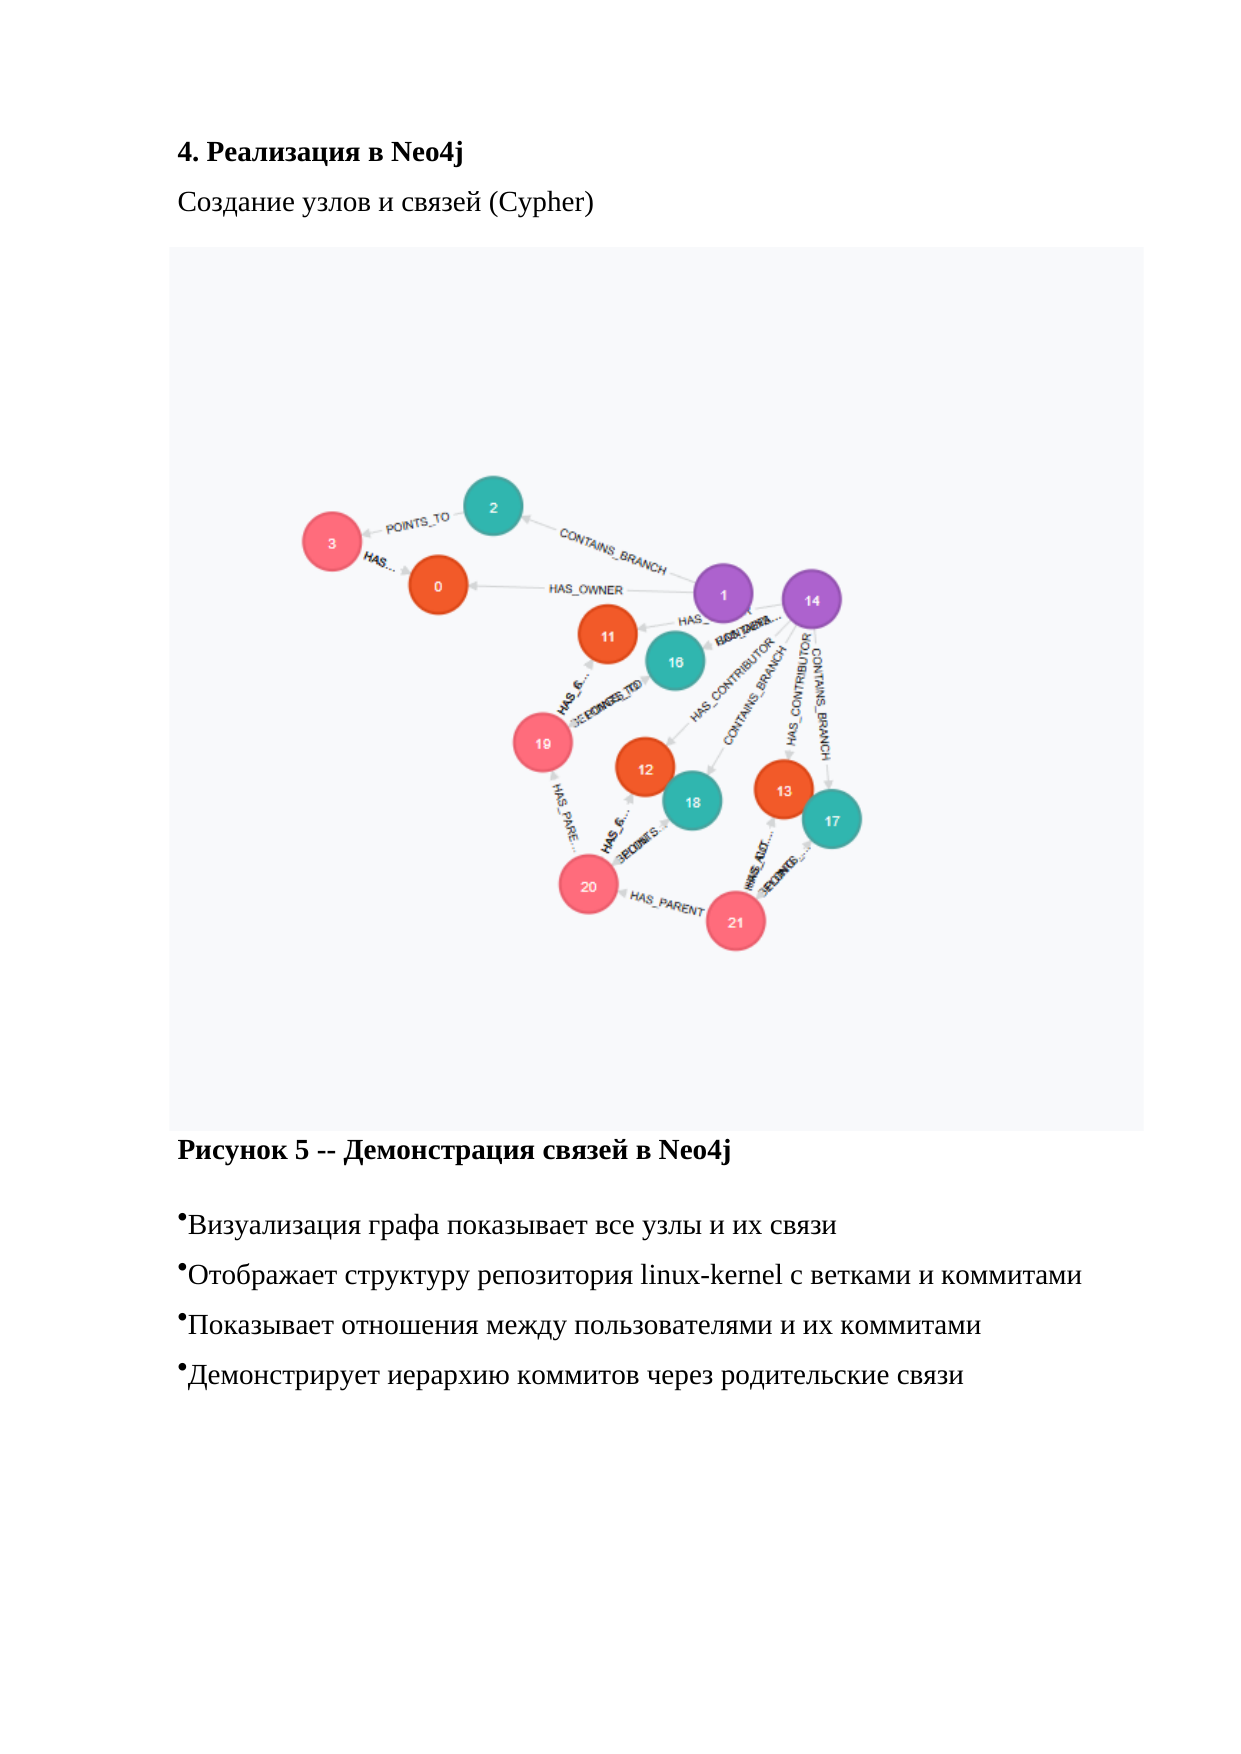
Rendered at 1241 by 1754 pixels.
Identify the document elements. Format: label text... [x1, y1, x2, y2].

subtitle 4. Реализация в Neo4j Создание узлов и связей (Cypher) Рисунок 5 -- Демонстрация связей в Neo4j [177, 118, 1152, 1166]
subtitle Визуализация графа показывает все узлы и их связи [177, 1191, 1152, 1241]
subtitle Демонстрирует иерархию коммитов через родительские связи [177, 1341, 1152, 1391]
picture [169, 247, 1144, 1131]
subtitle Отображает структуру репозитория linux-kernel с ветками и коммитами [177, 1241, 1152, 1291]
subtitle Показывает отношения между пользователями и их коммитами [177, 1291, 1152, 1341]
